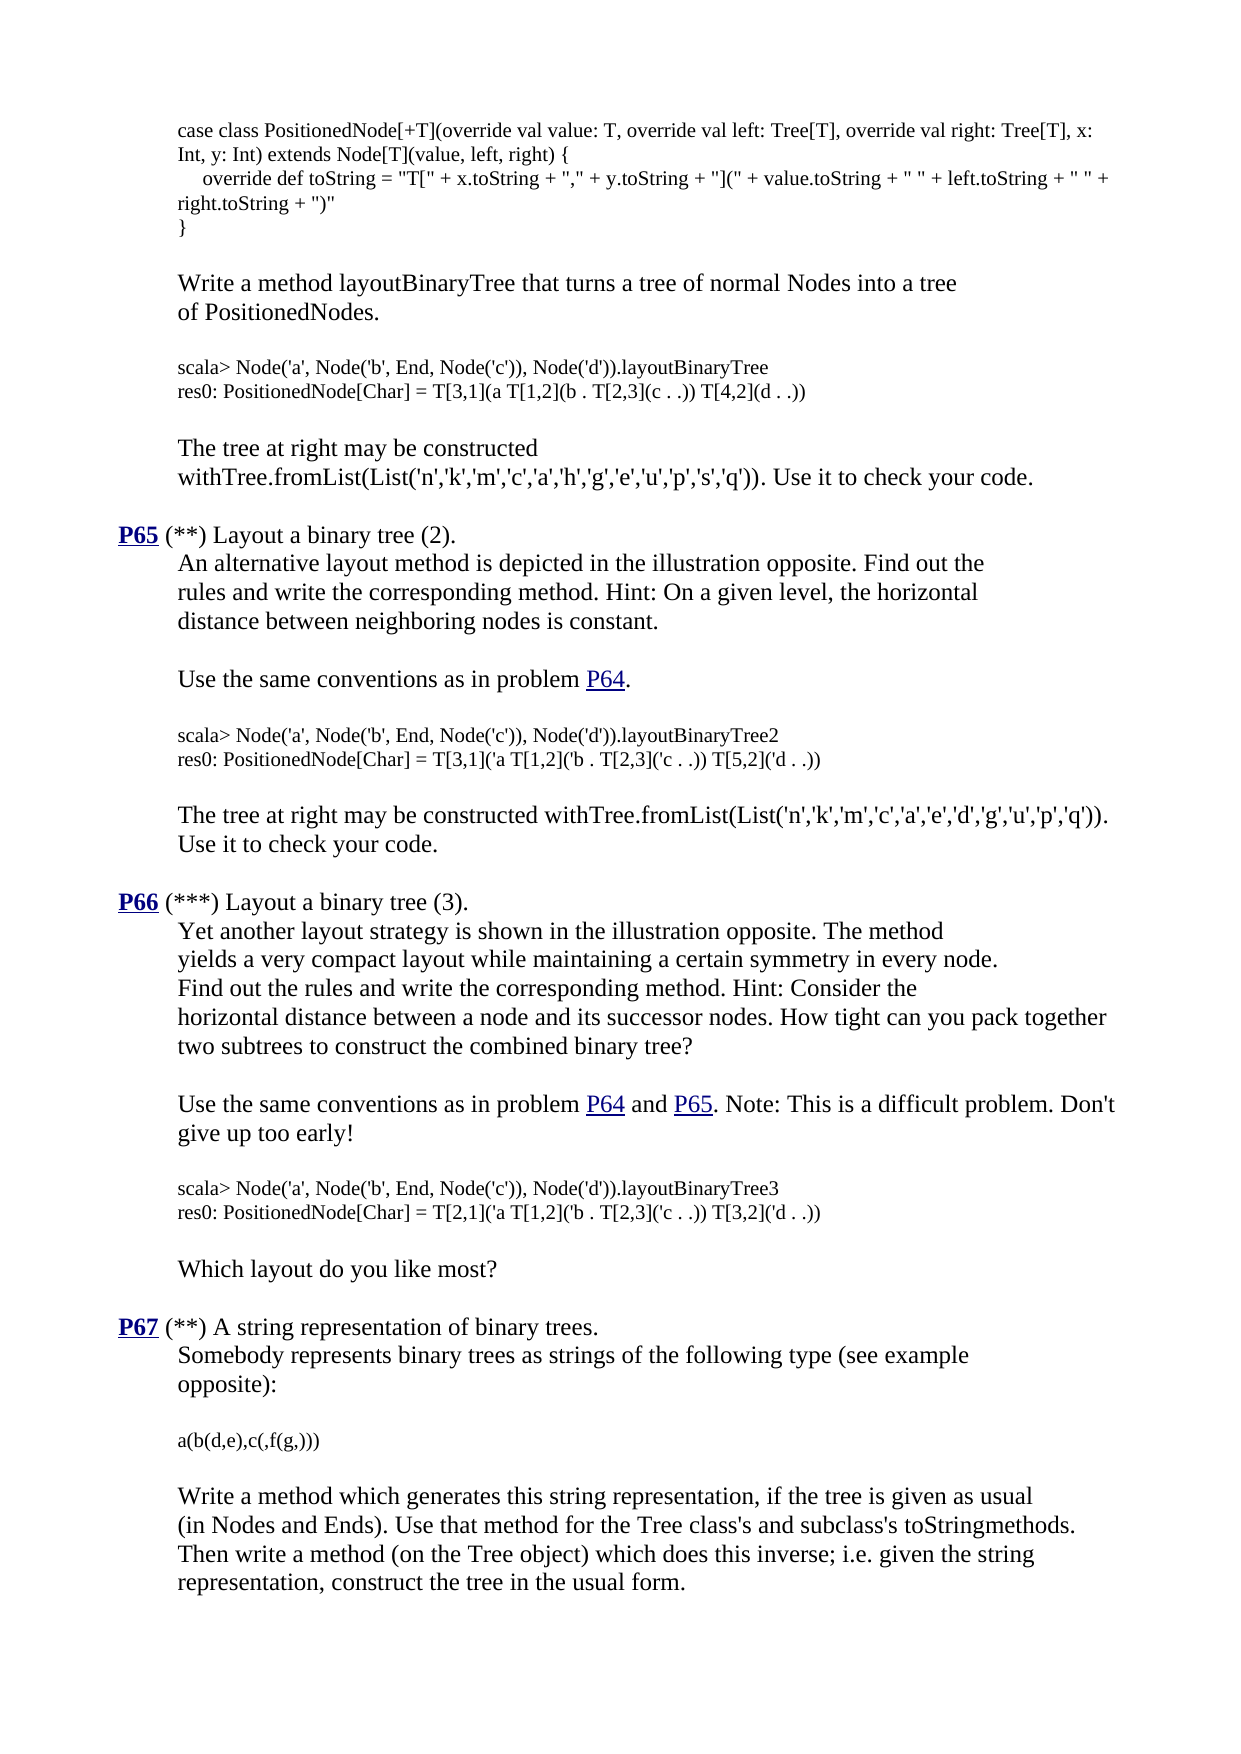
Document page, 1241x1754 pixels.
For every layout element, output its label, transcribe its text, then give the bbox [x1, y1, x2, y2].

text res0: PositionedNode[Char] = T[2,1]('a T[1,2]('b . T[2,3]('c . .)) T[3,2]('d . .)) [177, 1200, 1122, 1224]
list Yet another layout strategy is shown in the illustration opposite. The method yields a very compact layout while maintaining a certain symmetry in every node. Find out the rules and write the corresponding method. Hint: Consider the horizontal distance between a node and its successor nodes. How tight can you pack together two subtrees to construct the combined binary tree? [177, 916, 1122, 1059]
list The tree at right may be constructed withTree.fromList(List('n','k','m','c','a','e','d','g','u','p','q')). Use it to check your code. [177, 800, 1122, 858]
subtitle P67 (**) A string representation of binary trees. [118, 1312, 1122, 1341]
list Use the same conventions as in problem P64 and P65. Note: This is a difficult problem. Don't give up too early! [177, 1089, 1122, 1147]
text scala> Node('a', Node('b', End, Node('c')), Node('d')).layoutBinaryTree2 [177, 722, 1122, 747]
list Which layout do you like most? [177, 1254, 1122, 1282]
text a(b(d,e),c(,f(g,))) [177, 1428, 1122, 1452]
text res0: PositionedNode[Char] = T[3,1]('a T[1,2]('b . T[2,3]('c . .)) T[5,2]('d . .)) [177, 747, 1122, 771]
list An alternative layout method is depicted in the illustration opposite. Find out the rules and write the corresponding method. Hint: On a given level, the horizontal distance between neighboring nodes is constant. [177, 548, 1122, 635]
text scala> Node('a', Node('b', End, Node('c')), Node('d')).layoutBinaryTree3 [177, 1176, 1122, 1200]
list Write a method layoutBinaryTree that turns a tree of normal Nodes into a tree of PositionedNodes. [177, 268, 1122, 326]
text override def toString = "T[" + x.toString + "," + y.toString + "](" + value.toString + " " + left.toString + " " + right.toString + ")" [177, 166, 1122, 215]
list Write a method which generates this string representation, if the tree is given as usual (in Nodes and Ends). Use that method for the Tree class's and subclass's toStringmethods. Then write a method (on the Tree object) which does this inverse; i.e. given the string representation, construct the tree in the usual form. [177, 1481, 1122, 1596]
text scala> Node('a', Node('b', End, Node('c')), Node('d')).layoutBinaryTree [177, 355, 1122, 379]
text } [177, 215, 1122, 239]
text res0: PositionedNode[Char] = T[3,1](a T[1,2](b . T[2,3](c . .)) T[4,2](d . .)) [177, 379, 1122, 403]
subtitle P65 (**) Layout a binary tree (2). [118, 520, 1122, 548]
list Use the same conventions as in problem P64. [177, 664, 1122, 693]
text case class PositionedNode[+T](override val value: T, override val left: Tree[T], override val right: Tree[T], x: Int, y: Int) extends Node[T](value, left, right) { [177, 118, 1122, 166]
list Somebody represents binary trees as strings of the following type (see example opposite): [177, 1341, 1122, 1398]
list The tree at right may be constructed withTree.fromList(List('n','k','m','c','a','h','g','e','u','p','s','q')). Use it to check your code. [177, 433, 1122, 490]
subtitle P66 (***) Layout a binary tree (3). [118, 887, 1122, 916]
